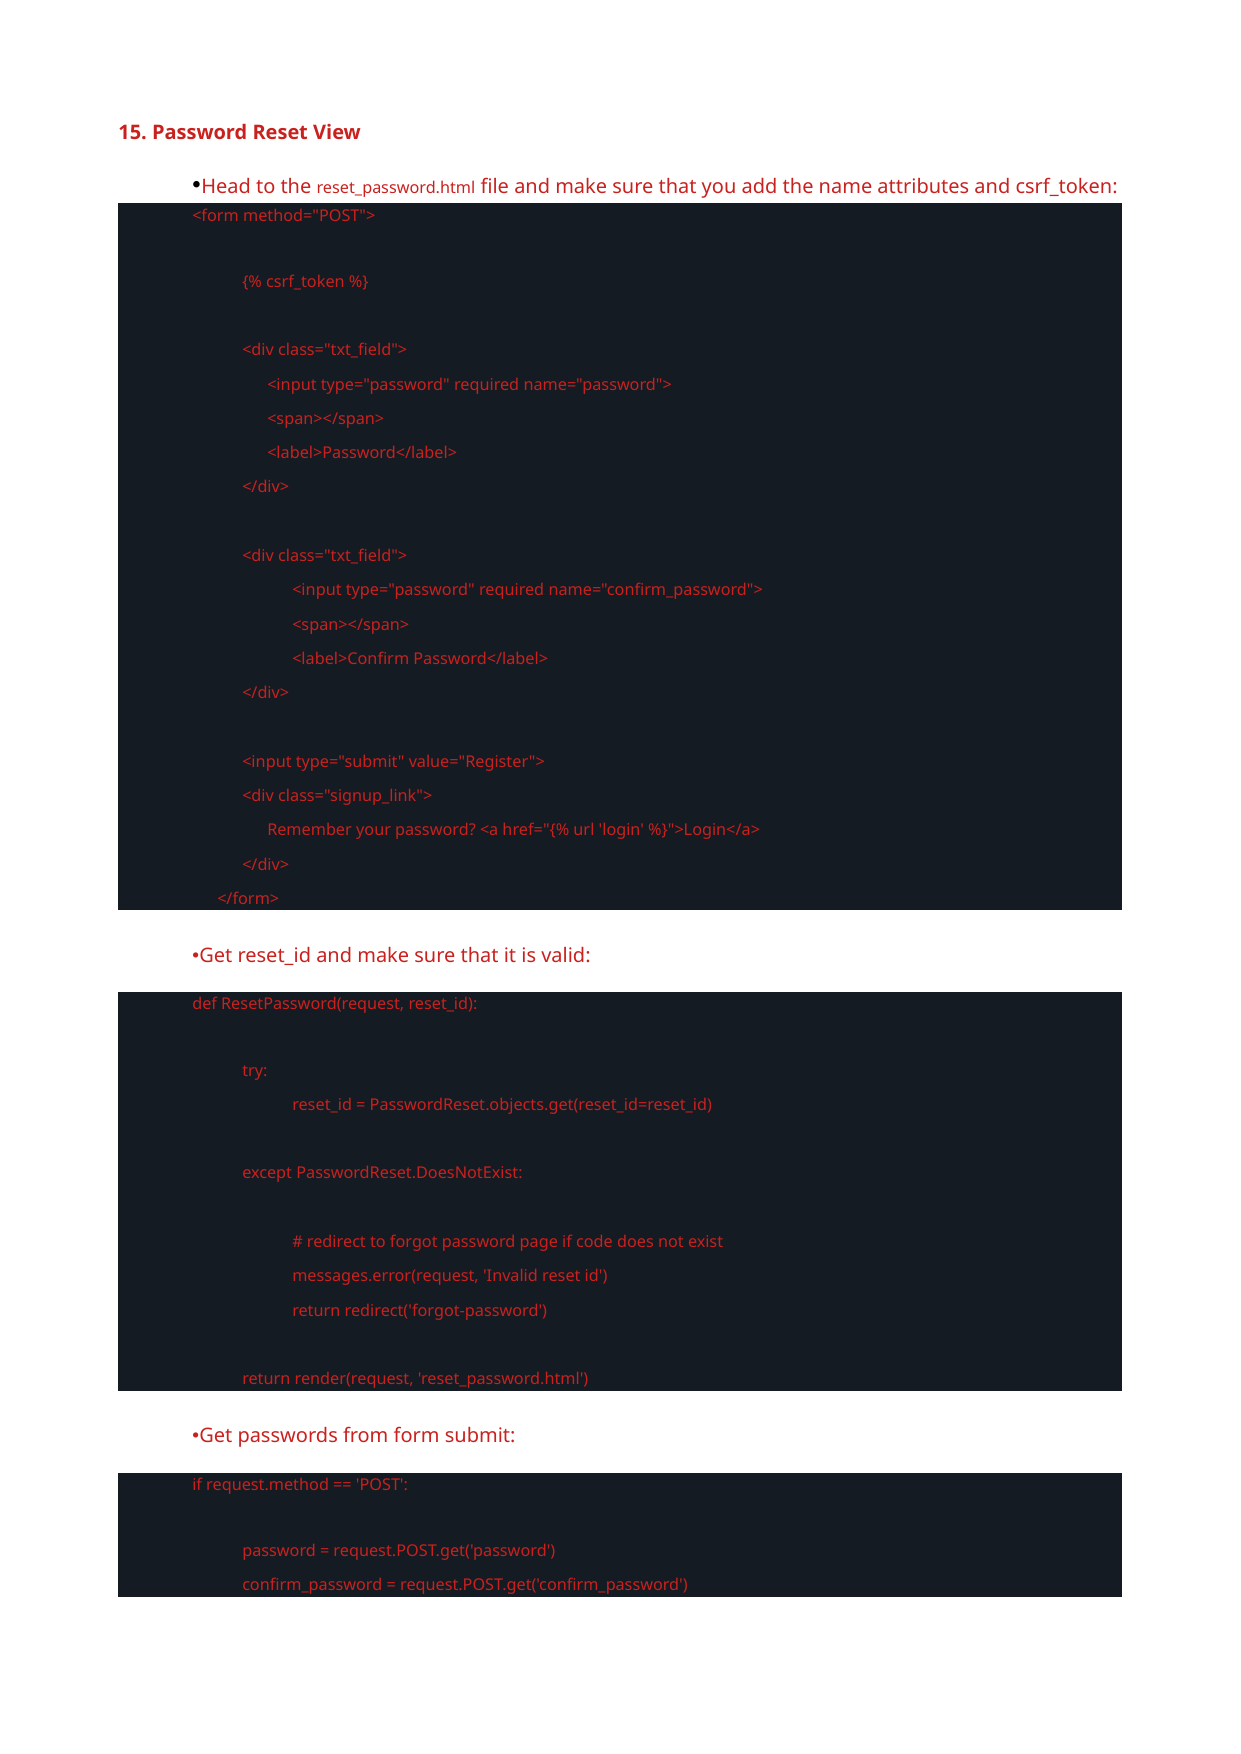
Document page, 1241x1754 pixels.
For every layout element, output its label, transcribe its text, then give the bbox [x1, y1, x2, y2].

list <span></span> [118, 407, 1122, 431]
list </div> [118, 681, 1122, 705]
list <label>Password</label> [118, 441, 1122, 465]
list <input type="password" required name="confirm_password"> [118, 578, 1122, 602]
list <span></span> [118, 613, 1122, 636]
list <div class="txt_field"> [118, 544, 1122, 568]
list password = request.POST.get('password') [118, 1539, 1122, 1563]
list reset_id = PasswordReset.objects.get(reset_id=reset_id) [118, 1093, 1122, 1117]
list Head to the reset_password.html file and make sure that you add the name attributes and csrf_token: [118, 172, 1122, 199]
list def ResetPassword(request, reset_id): [118, 992, 1122, 1014]
list except PasswordReset.DoesNotExist: [118, 1162, 1122, 1185]
list try: [118, 1059, 1122, 1082]
list <div class="signup_link"> [118, 784, 1122, 808]
list Get reset_id and make sure that it is valid: [118, 941, 1122, 968]
list <input type="submit" value="Register"> [118, 750, 1122, 773]
list # redirect to forgot password page if code does not exist [118, 1230, 1122, 1254]
list </form> [118, 887, 1122, 910]
list <form method="POST"> [118, 203, 1122, 226]
list {% csrf_token %} [118, 270, 1122, 293]
list <input type="password" required name="password"> [118, 373, 1122, 396]
list </div> [118, 852, 1122, 876]
list return redirect('forgot-password') [118, 1299, 1122, 1322]
list confirm_password = request.POST.get('confirm_password') [118, 1573, 1122, 1597]
list return render(request, 'reset_password.html') [118, 1367, 1122, 1391]
list Get passwords from form submit: [118, 1421, 1122, 1449]
list if request.method == 'POST': [118, 1473, 1122, 1495]
list <label>Confirm Password</label> [118, 647, 1122, 671]
list Remember your password? <a href="{% url 'login' %}">Login</a> [118, 818, 1122, 842]
list <div class="txt_field"> [118, 338, 1122, 362]
subtitle 15. Password Reset View [118, 118, 1122, 145]
list messages.error(request, 'Invalid reset id') [118, 1264, 1122, 1288]
list </div> [118, 476, 1122, 499]
